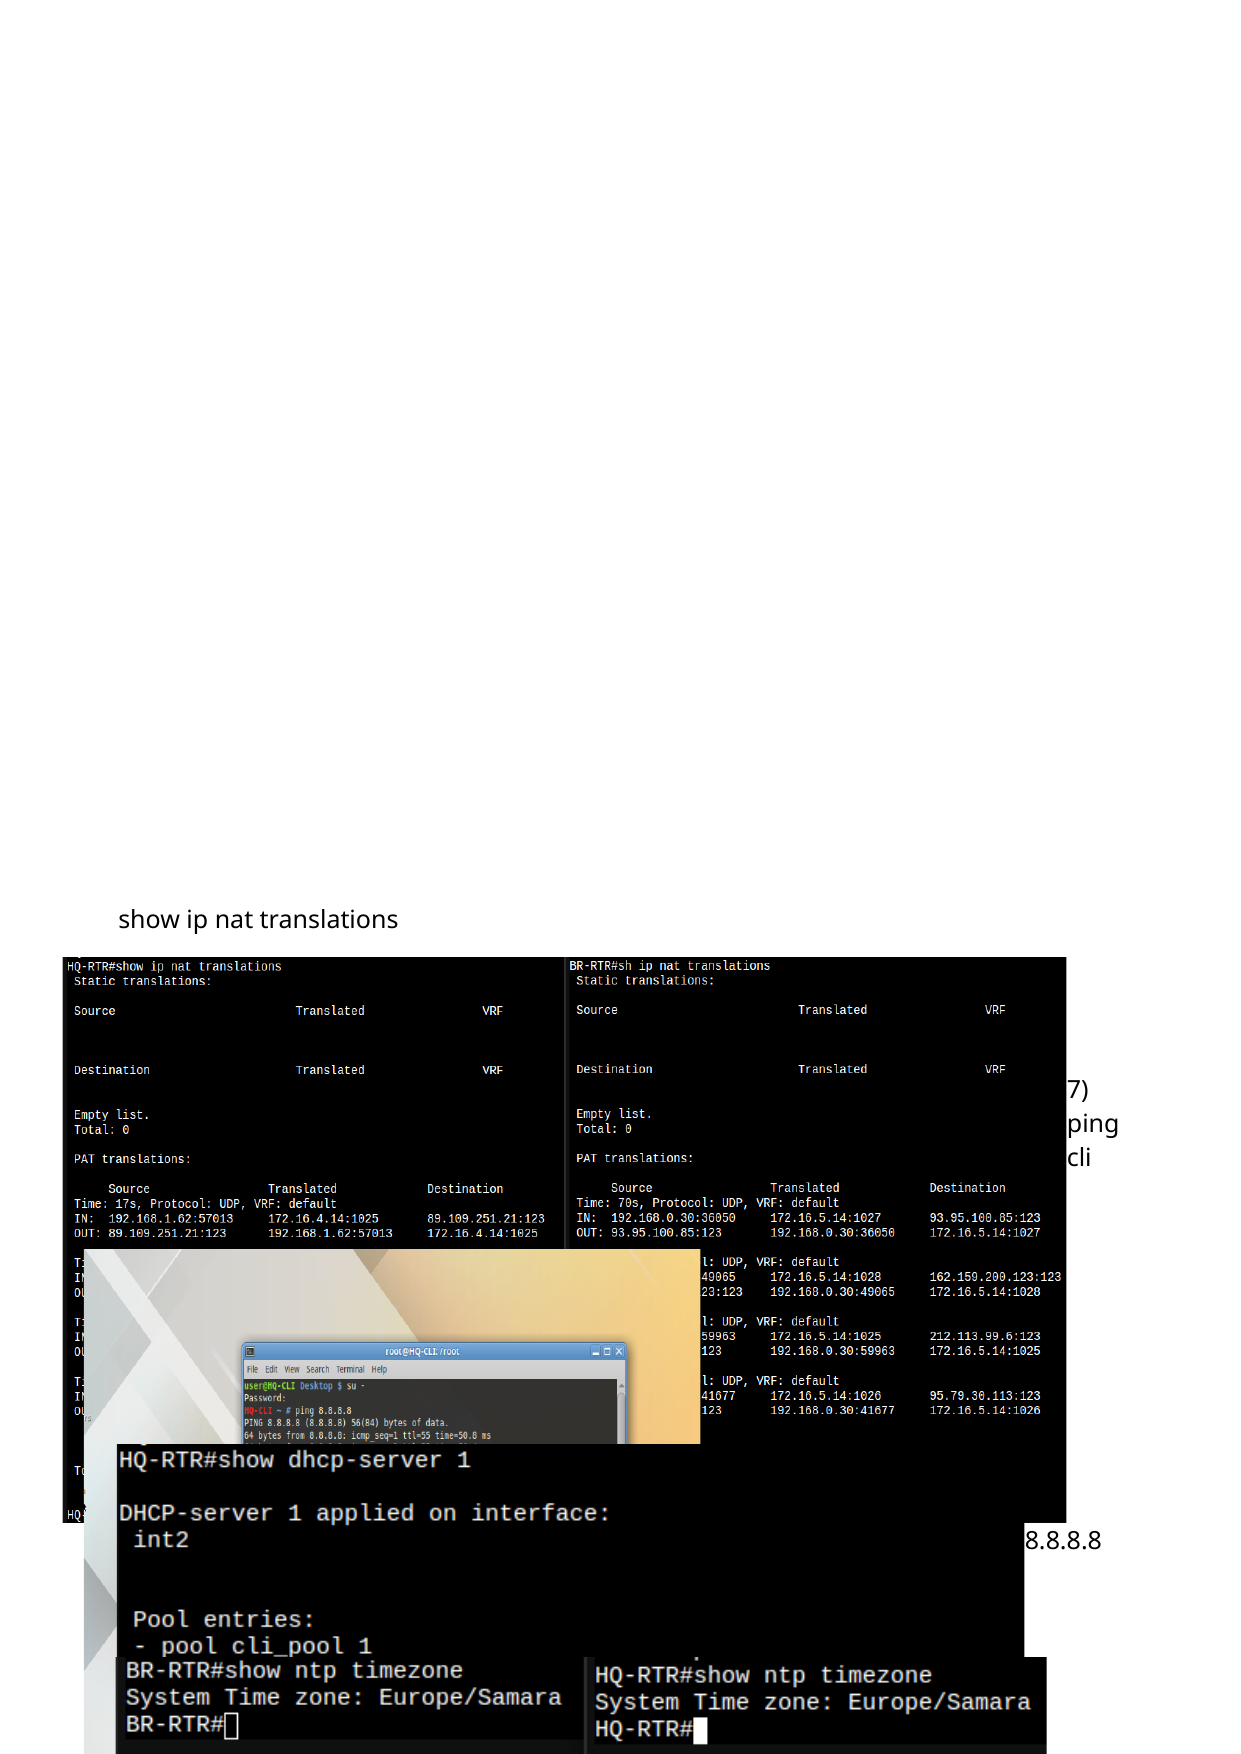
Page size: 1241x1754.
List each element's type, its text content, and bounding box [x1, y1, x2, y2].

text [1025, 1557, 1122, 1591]
text 7) ping cli 8.8.8.8 [1025, 1072, 1122, 1557]
text show ip nat translations [118, 118, 1122, 936]
